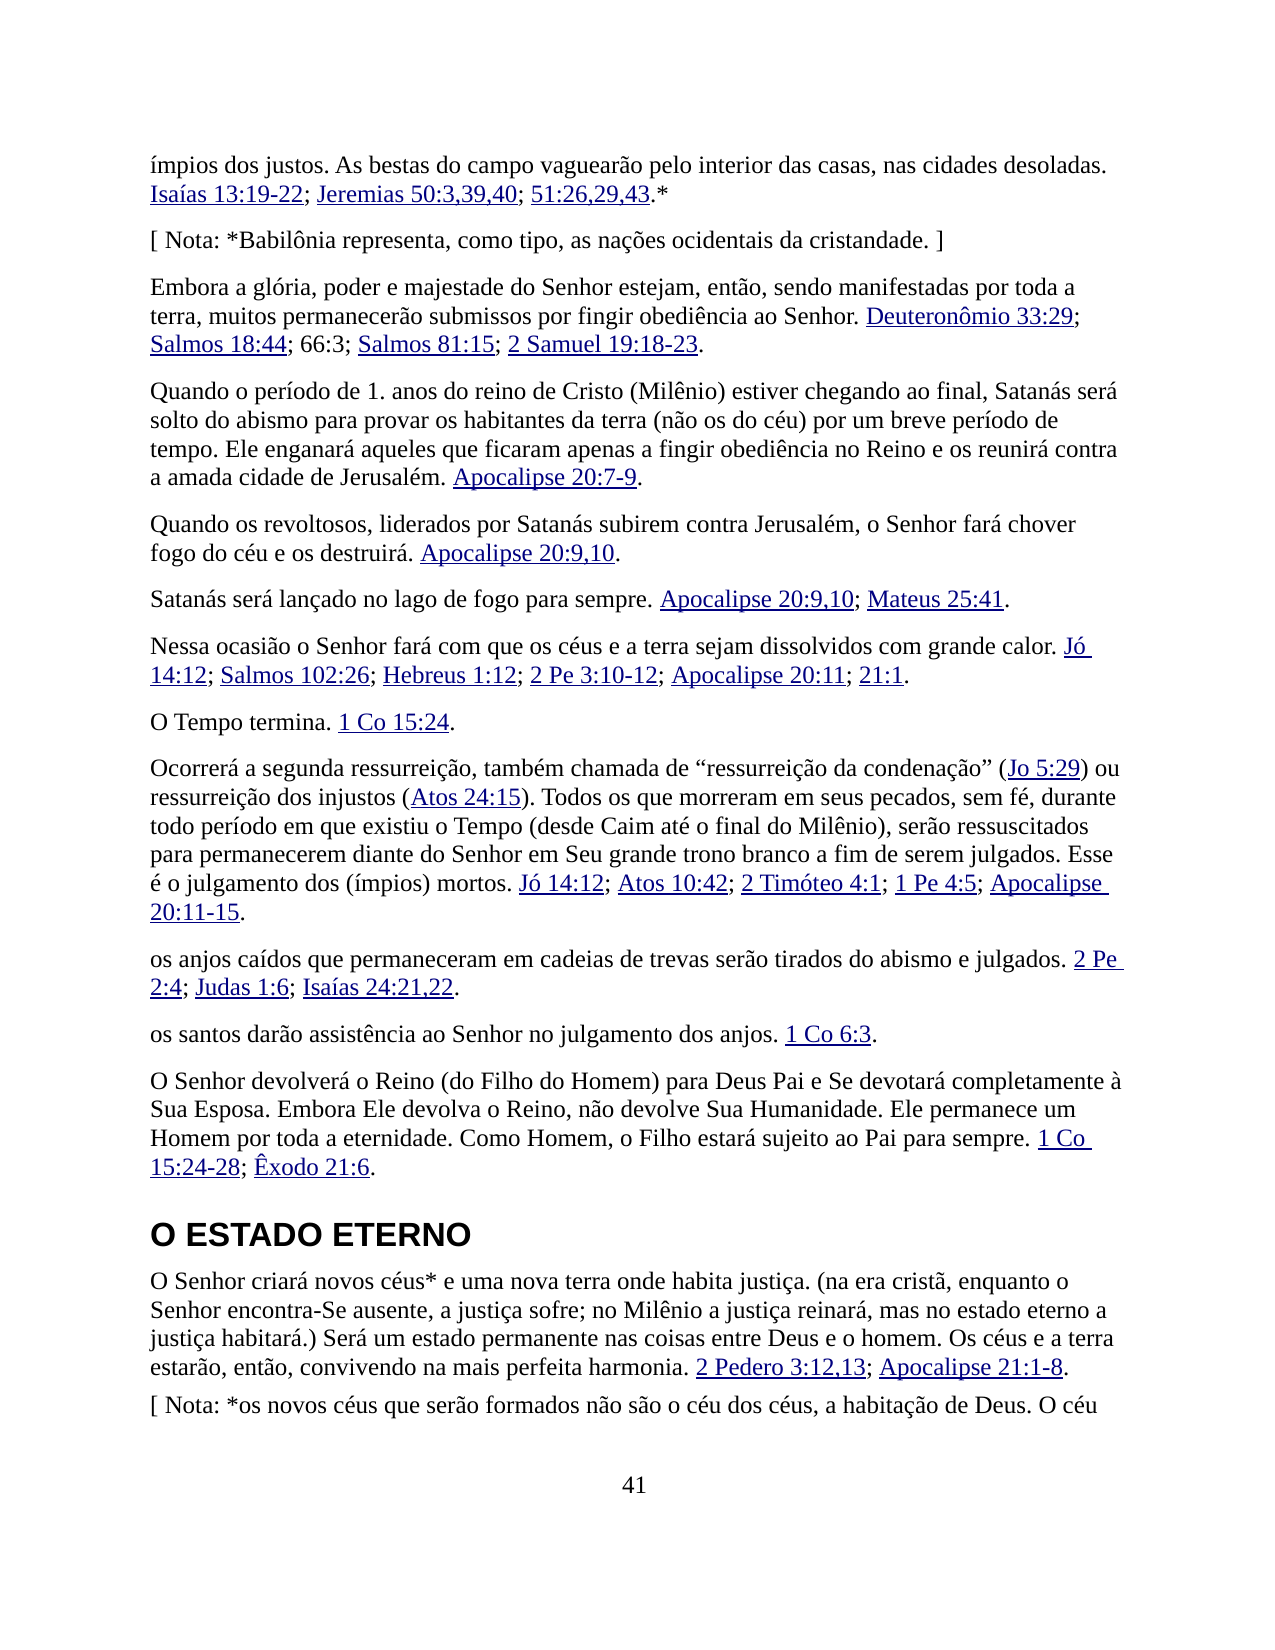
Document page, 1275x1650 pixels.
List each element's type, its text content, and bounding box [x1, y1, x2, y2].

text Quando os revoltosos, liderados por Satanás subirem contra Jerusalém, o Senhor fará chover fogo do céu e os destruirá. Apocalipse 20:9,10. [150, 509, 1125, 567]
text Embora a glória, poder e majestade do Senhor estejam, então, sendo manifestadas por toda a terra, muitos permanecerão submissos por fingir obediência ao Senhor. Deuteronômio 33:29; Salmos 18:44; 66:3; Salmos 81:15; 2 Samuel 19:18-23. [150, 272, 1125, 358]
text O Senhor criará novos céus* e uma nova terra onde habita justiça. (na era cristã, enquanto o Senhor encontra-Se ausente, a justiça sofre; no Milênio a justiça reinará, mas no estado eterno a justiça habitará.) Será um estado permanente nas coisas entre Deus e o homem. Os céus e a terra estarão, então, convivendo na mais perfeita harmonia. 2 Pedero 3:12,13; Apocalipse 21:1-8. [150, 1266, 1125, 1381]
text os santos darão assistência ao Senhor no julgamento dos anjos. 1 Co 6:3. [150, 1019, 1125, 1048]
text os anjos caídos que permaneceram em cadeias de trevas serão tirados do abismo e julgados. 2 Pe 2:4; Judas 1:6; Isaías 24:21,22. [150, 944, 1125, 1001]
text O Tempo termina. 1 Co 15:24. [150, 707, 1125, 735]
text O Senhor devolverá o Reino (do Filho do Homem) para Deus Pai e Se devotará completamente à Sua Esposa. Embora Ele devolva o Reino, não devolve Sua Humanidade. Ele permanece um Homem por toda a eternidade. Como Homem, o Filho estará sujeito ao Pai para sempre. 1 Co 15:24-28; Êxodo 21:6. [150, 1066, 1125, 1181]
text Satanás será lançado no lago de fogo para sempre. Apocalipse 20:9,10; Mateus 25:41. [150, 584, 1125, 613]
text ímpios dos justos. As bestas do campo vaguearão pelo interior das casas, nas cidades desoladas. Isaías 13:19-22; Jeremias 50:3,39,40; 51:26,29,43.* [150, 150, 1125, 207]
text Ocorrerá a segunda ressurreição, também chamada de “ressurreição da condenação” (Jo 5:29) ou ressurreição dos injustos (Atos 24:15). Todos os que morreram em seus pecados, sem fé, durante todo período em que existiu o Tempo (desde Caim até o final do Milênio), serão ressuscitados para permanecerem diante do Senhor em Seu grande trono branco a fim de serem julgados. Esse é o julgamento dos (ímpios) mortos. Jó 14:12; Atos 10:42; 2 Timóteo 4:1; 1 Pe 4:5; Apocalipse 20:11-15. [150, 753, 1125, 926]
text [ Nota: *os novos céus que serão formados não são o céu dos céus, a habitação de Deus. O céu [150, 1390, 1125, 1419]
text Nessa ocasião o Senhor fará com que os céus e a terra sejam dissolvidos com grande calor. Jó 14:12; Salmos 102:26; Hebreus 1:12; 2 Pe 3:10-12; Apocalipse 20:11; 21:1. [150, 631, 1125, 689]
subtitle O ESTADO ETERNO [150, 1215, 1125, 1253]
text Quando o período de 1. anos do reino de Cristo (Milênio) estiver chegando ao final, Satanás será solto do abismo para provar os habitantes da terra (não os do céu) por um breve período de tempo. Ele enganará aqueles que ficaram apenas a fingir obediência no Reino e os reunirá contra a amada cidade de Jerusalém. Apocalipse 20:7-9. [150, 376, 1125, 491]
text [ Nota: *Babilônia representa, como tipo, as nações ocidentais da cristandade. ] [150, 225, 1125, 254]
